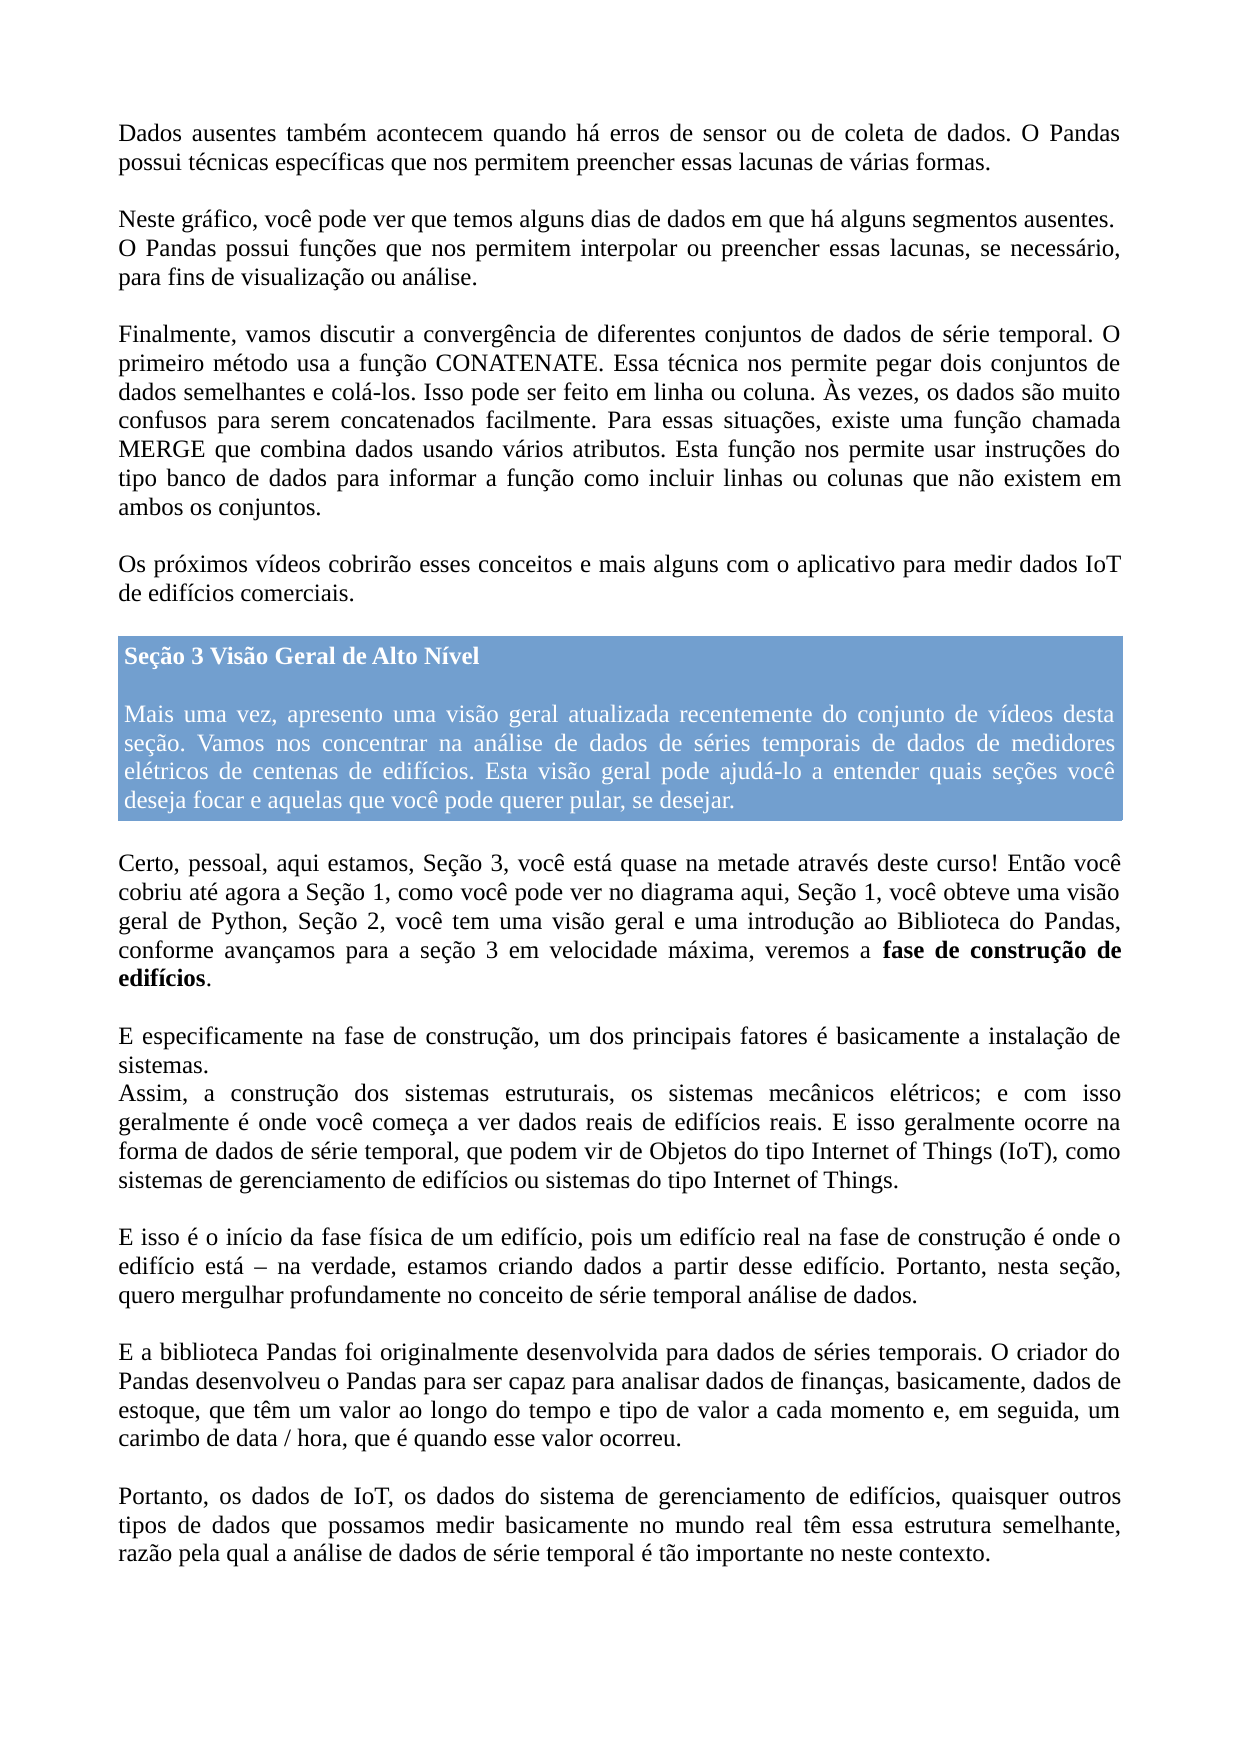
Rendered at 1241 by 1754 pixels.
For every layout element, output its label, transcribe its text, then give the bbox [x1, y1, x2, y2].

table_header Seção 3 Visão Geral de Alto Nível Mais uma vez, apresento uma visão geral atualizada recentemente do conjunto de vídeos desta seção. Vamos nos concentrar na análise de dados de séries temporais de dados de medidores elétricos de centenas de edifícios. Esta visão geral pode ajudá-lo a entender quais seções você deseja focar e aquelas que você pode querer pular, se desejar. [119, 637, 1122, 820]
text Assim, a construção dos sistemas estruturais, os sistemas mecânicos elétricos; e com isso geralmente é onde você começa a ver dados reais de edifícios reais. E isso geralmente ocorre na forma de dados de série temporal, que podem vir de Objetos do tipo Internet of Things (IoT), como sistemas de gerenciamento de edifícios ou sistemas do tipo Internet of Things. [118, 1078, 1122, 1193]
text Dados ausentes também acontecem quando há erros de sensor ou de coleta de dados. O Pandas possui técnicas específicas que nos permitem preencher essas lacunas de várias formas. [118, 118, 1122, 176]
text E a biblioteca Pandas foi originalmente desenvolvida para dados de séries temporais. O criador do Pandas desenvolveu o Pandas para ser capaz para analisar dados de finanças, basicamente, dados de estoque, que têm um valor ao longo do tempo e tipo de valor a cada momento e, em seguida, um carimbo de data / hora, que é quando esse valor ocorreu. [118, 1337, 1122, 1452]
text E isso é o início da fase física de um edifício, pois um edifício real na fase de construção é onde o edifício está – na verdade, estamos criando dados a partir desse edifício. Portanto, nesta seção, quero mergulhar profundamente no conceito de série temporal análise de dados. [118, 1222, 1122, 1308]
text Finalmente, vamos discutir a convergência de diferentes conjuntos de dados de série temporal. O primeiro método usa a função CONATENATE. Essa técnica nos permite pegar dois conjuntos de dados semelhantes e colá-los. Isso pode ser feito em linha ou coluna. Às vezes, os dados são muito confusos para serem concatenados facilmente. Para essas situações, existe uma função chamada MERGE que combina dados usando vários atributos. Esta função nos permite usar instruções do tipo banco de dados para informar a função como incluir linhas ou colunas que não existem em ambos os conjuntos. [118, 319, 1122, 521]
text Neste gráfico, você pode ver que temos alguns dias de dados em que há alguns segmentos ausentes. [118, 204, 1122, 233]
text Os próximos vídeos cobrirão esses conceitos e mais alguns com o aplicativo para medir dados IoT de edifícios comerciais. [118, 549, 1122, 607]
text O Pandas possui funções que nos permitem interpolar ou preencher essas lacunas, se necessário, para fins de visualização ou análise. [118, 233, 1122, 291]
text Portanto, os dados de IoT, os dados do sistema de gerenciamento de edifícios, quaisquer outros tipos de dados que possamos medir basicamente no mundo real têm essa estrutura semelhante, razão pela qual a análise de dados de série temporal é tão importante no neste contexto. [118, 1481, 1122, 1567]
text Certo, pessoal, aqui estamos, Seção 3, você está quase na metade através deste curso! Então você cobriu até agora a Seção 1, como você pode ver no diagrama aqui, Seção 1, você obteve uma visão geral de Python, Seção 2, você tem uma visão geral e uma introdução ao Biblioteca do Pandas, conforme avançamos para a seção 3 em velocidade máxima, veremos a fase de construção de edifícios. [118, 848, 1122, 992]
text E especificamente na fase de construção, um dos principais fatores é basicamente a instalação de sistemas. [118, 1021, 1122, 1078]
